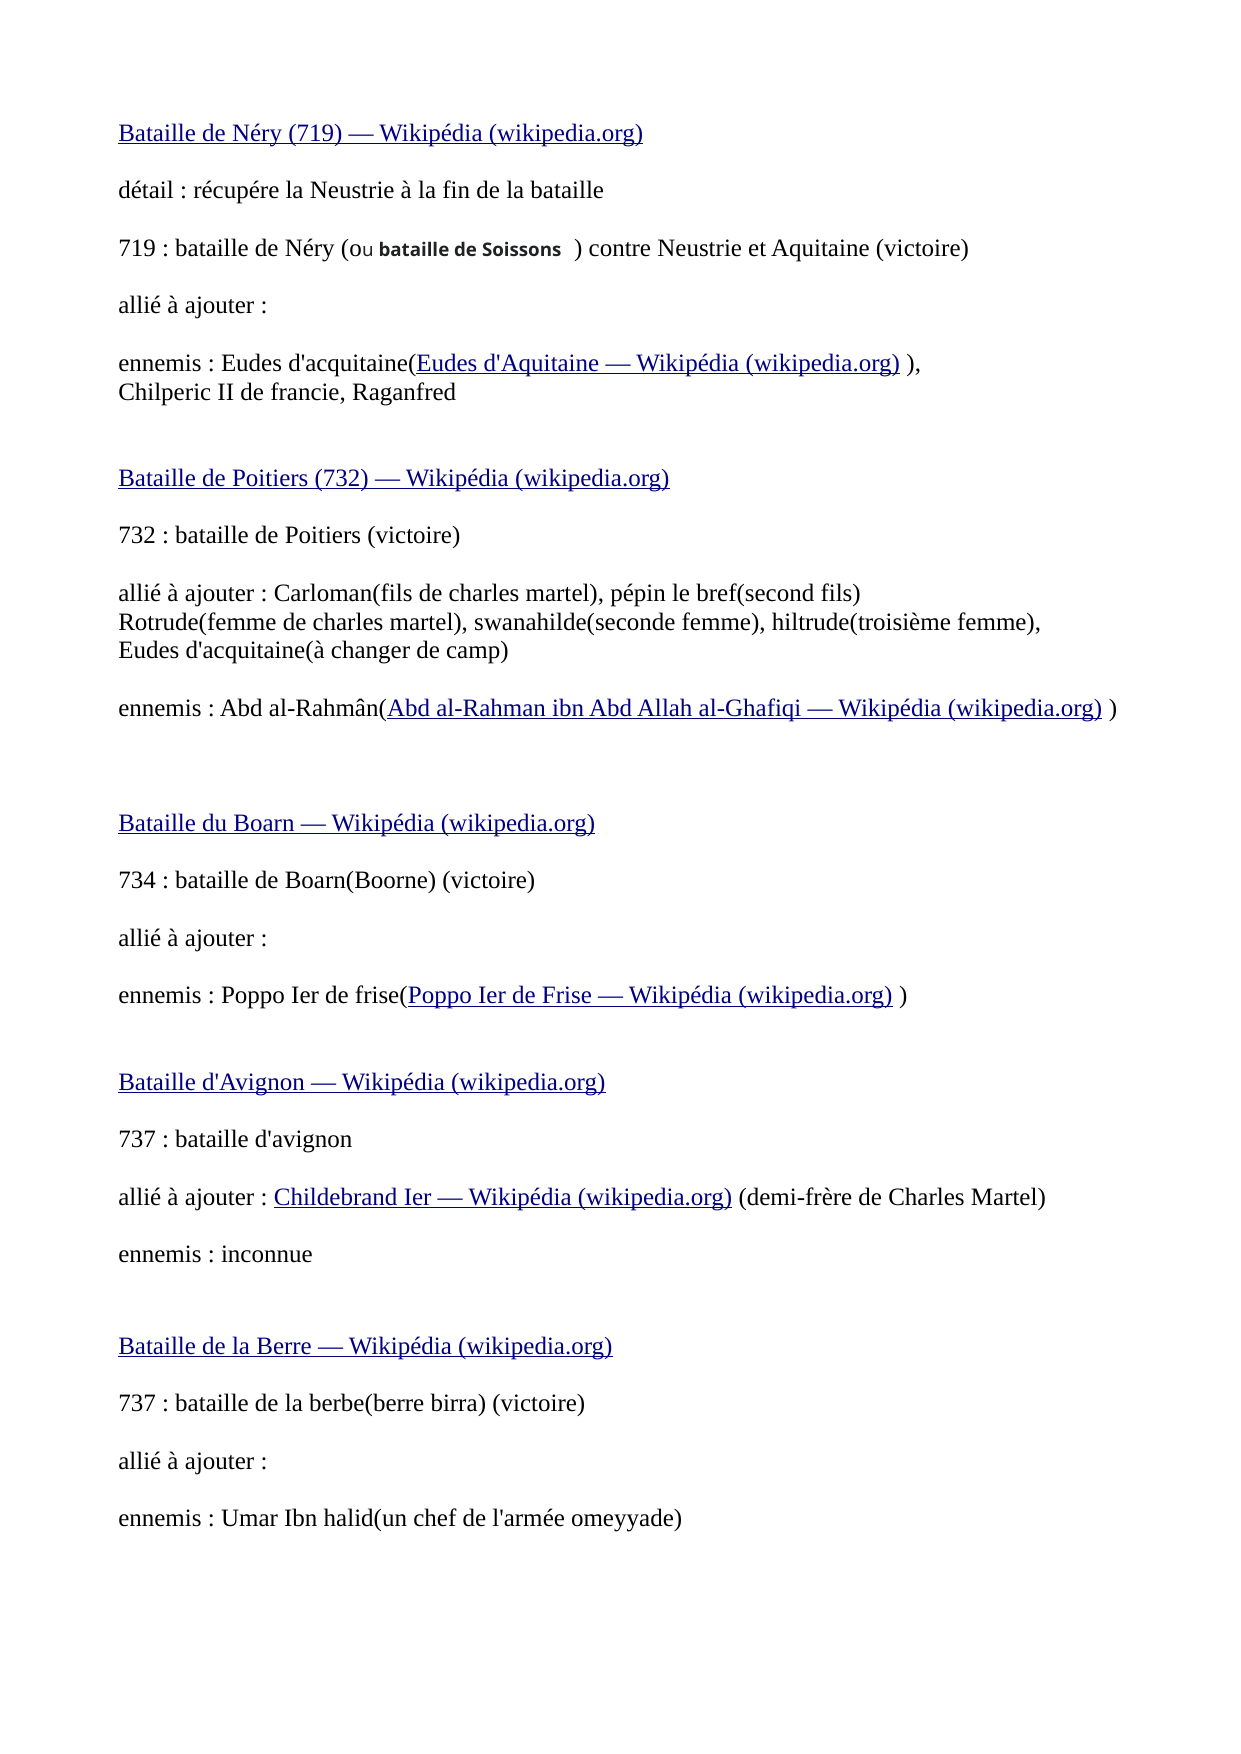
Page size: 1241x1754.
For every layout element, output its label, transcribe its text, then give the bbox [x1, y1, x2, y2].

text ennemis : inconnue [118, 1239, 1122, 1268]
text Bataille du Boarn — Wikipédia (wikipedia.org) [118, 808, 1122, 837]
text Bataille de Poitiers (732) — Wikipédia (wikipedia.org) [118, 463, 1122, 492]
text allié à ajouter : [118, 923, 1122, 952]
text allié à ajouter : Childebrand Ier — Wikipédia (wikipedia.org) (demi-frère de Charles Martel) [118, 1182, 1122, 1211]
text 737 : bataille d'avignon [118, 1124, 1122, 1153]
text Chilperic II de francie, Raganfred [118, 377, 1122, 406]
text Bataille de Néry (719) — Wikipédia (wikipedia.org) [118, 118, 1122, 147]
text Bataille d'Avignon — Wikipédia (wikipedia.org) [118, 1067, 1122, 1096]
text 734 : bataille de Boarn(Boorne) (victoire) [118, 866, 1122, 894]
text Eudes d'acquitaine(à changer de camp) [118, 636, 1122, 664]
text Bataille de la Berre — Wikipédia (wikipedia.org) [118, 1331, 1122, 1360]
text ennemis : Eudes d'acquitaine(Eudes d'Aquitaine — Wikipédia (wikipedia.org) ), [118, 348, 1122, 377]
text Rotrude(femme de charles martel), swanahilde(seconde femme), hiltrude(troisième femme), [118, 607, 1122, 636]
text ennemis : Umar Ibn halid(un chef de l'armée omeyyade) [118, 1503, 1122, 1532]
text allié à ajouter : [118, 291, 1122, 319]
text allié à ajouter : [118, 1446, 1122, 1475]
text 732 : bataille de Poitiers (victoire) [118, 521, 1122, 549]
text ennemis : Abd al-Rahmân(Abd al-Rahman ibn Abd Allah al-Ghafiqi — Wikipédia (wikipedia.org) ) [118, 693, 1122, 722]
text allié à ajouter : Carloman(fils de charles martel), pépin le bref(second fils) [118, 578, 1122, 607]
text 737 : bataille de la berbe(berre birra) (victoire) [118, 1388, 1122, 1417]
text 719 : bataille de Néry (ou bataille de Soissons ) contre Neustrie et Aquitaine (victoire) [118, 233, 1122, 262]
text ennemis : Poppo Ier de frise(Poppo Ier de Frise — Wikipédia (wikipedia.org) ) [118, 981, 1122, 1009]
text détail : récupére la Neustrie à la fin de la bataille [118, 176, 1122, 204]
